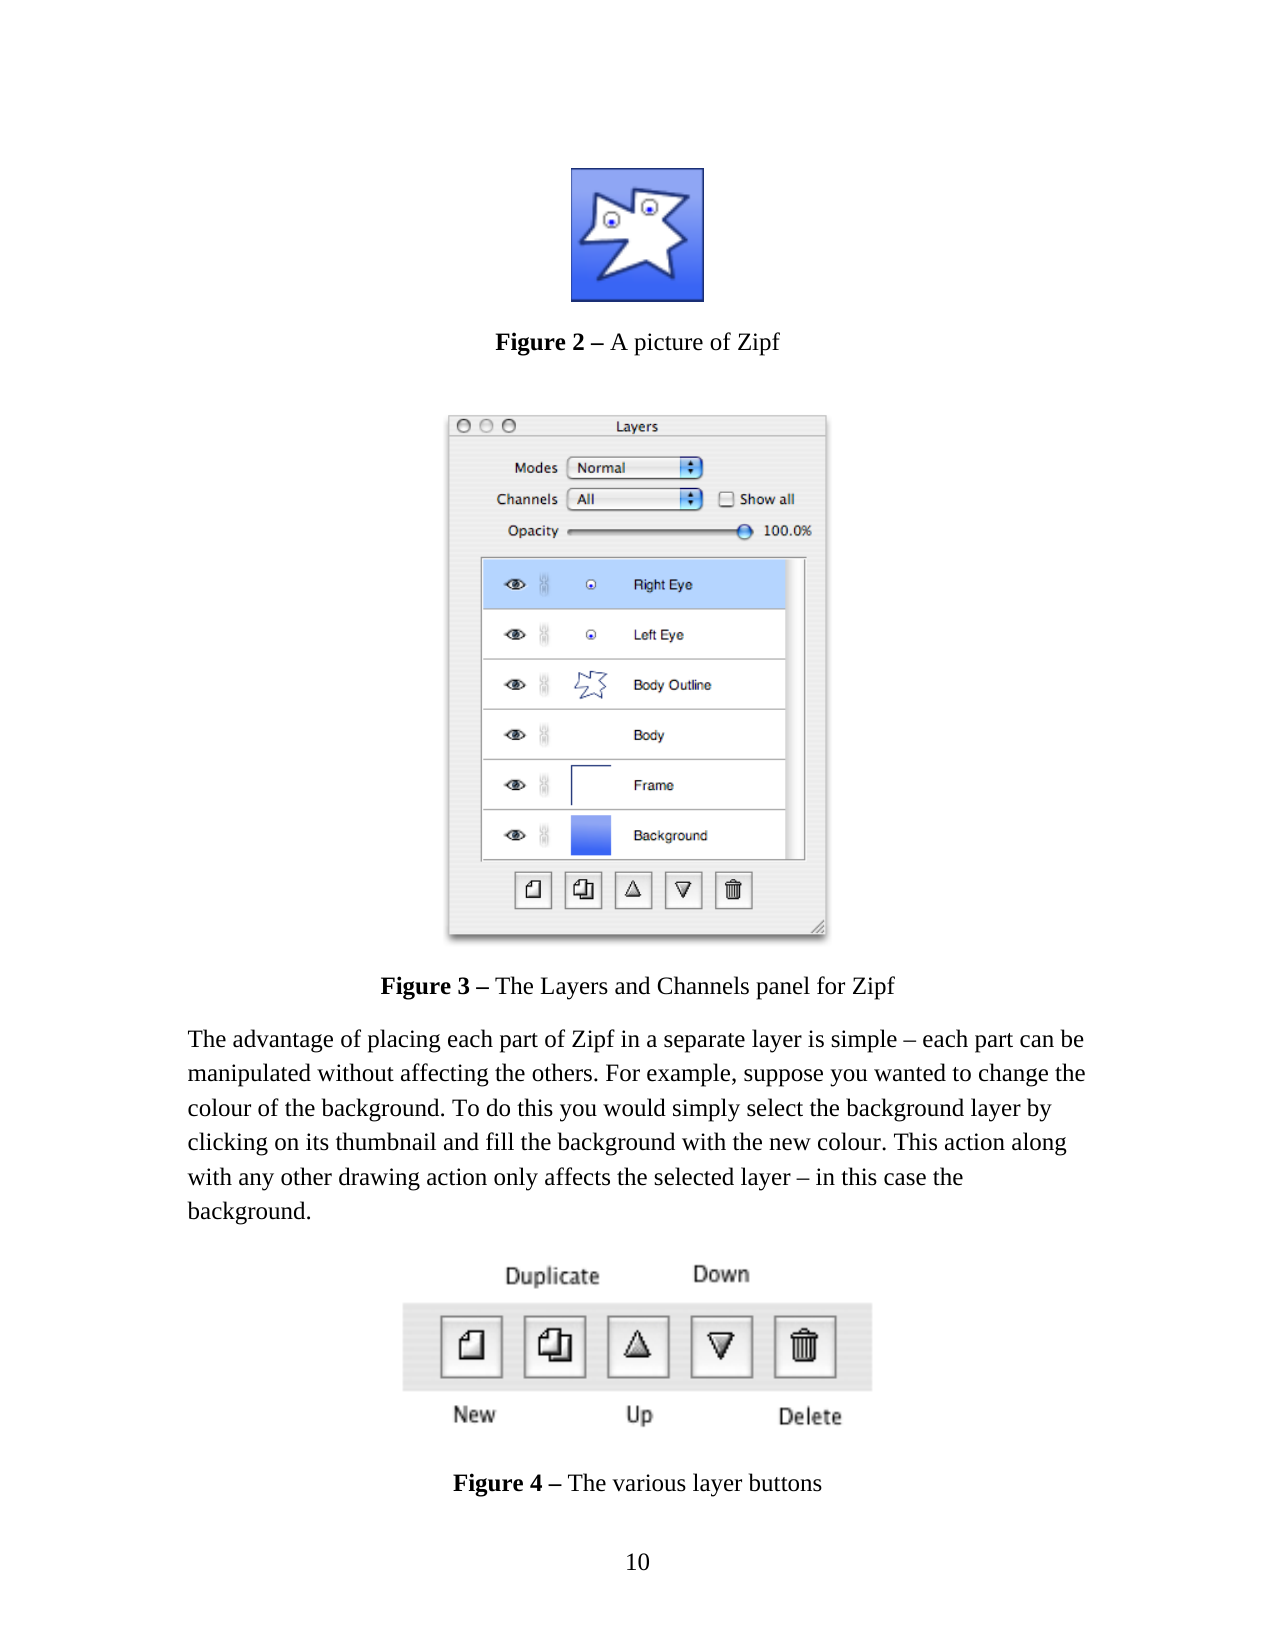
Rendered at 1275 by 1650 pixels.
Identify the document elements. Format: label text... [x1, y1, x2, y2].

picture [370, 1249, 905, 1444]
picture [442, 414, 833, 947]
text Figure 4 – The various layer buttons [187, 1468, 1087, 1497]
picture [571, 168, 704, 302]
text Figure 3 – The Layers and Channels panel for Zipf [187, 971, 1087, 999]
text Figure 2 – A picture of Zipf [187, 327, 1087, 390]
text The advantage of placing each part of Zipf in a separate layer is simple – each part can be manipulated without affecting the others. For example, suppose you wanted to change the colour of the background. To do this you would simply select the background layer by clicking on its thumbnail and fill the background with the new colour. This action along with any other drawing action only affects the selected layer – in this case the background. [187, 1024, 1087, 1225]
